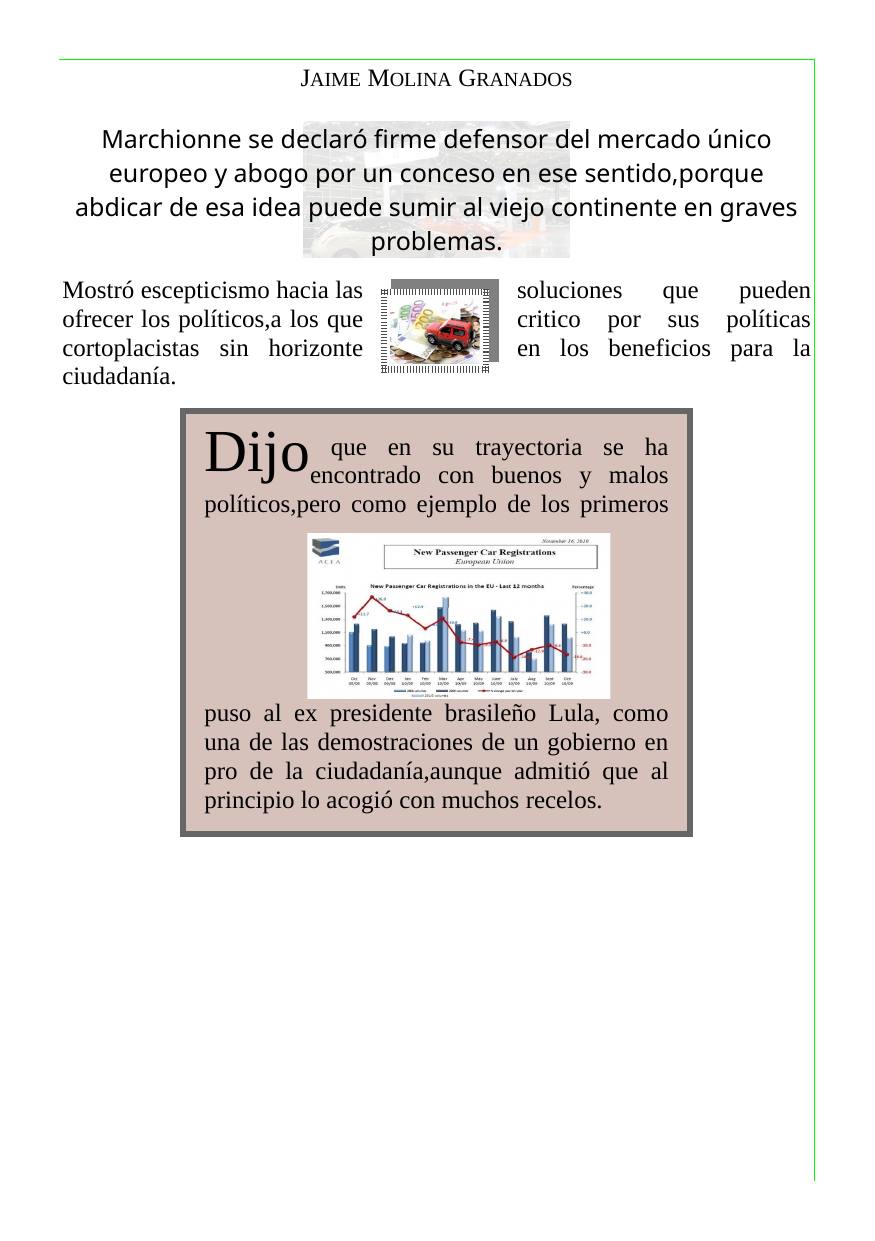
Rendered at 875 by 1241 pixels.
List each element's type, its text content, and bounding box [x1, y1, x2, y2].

picture [390, 298, 480, 364]
picture [307, 533, 611, 699]
text Mostró escepticismo hacia las soluciones que pueden ofrecer los políticos,a los que critico por sus políticas cortoplacistas sin horizonte en los beneficios para la ciudadanía. [62, 275, 811, 390]
text Marchionne se declaró firme defensor del mercado único europeo y abogo por un conceso en ese sentido,porque abdicar de esa idea puede sumir al viejo continente en graves problemas. [62, 121, 811, 257]
text Dijo que en su trayectoria se ha encontrado con buenos y malos políticos,pero como ejemplo de los primeros puso al ex presidente brasileño Lula, como una de las demostraciones de un gobierno en pro de la ciudadanía,aunque admitió que al principio lo acogió con muchos recelos. [186, 414, 687, 831]
